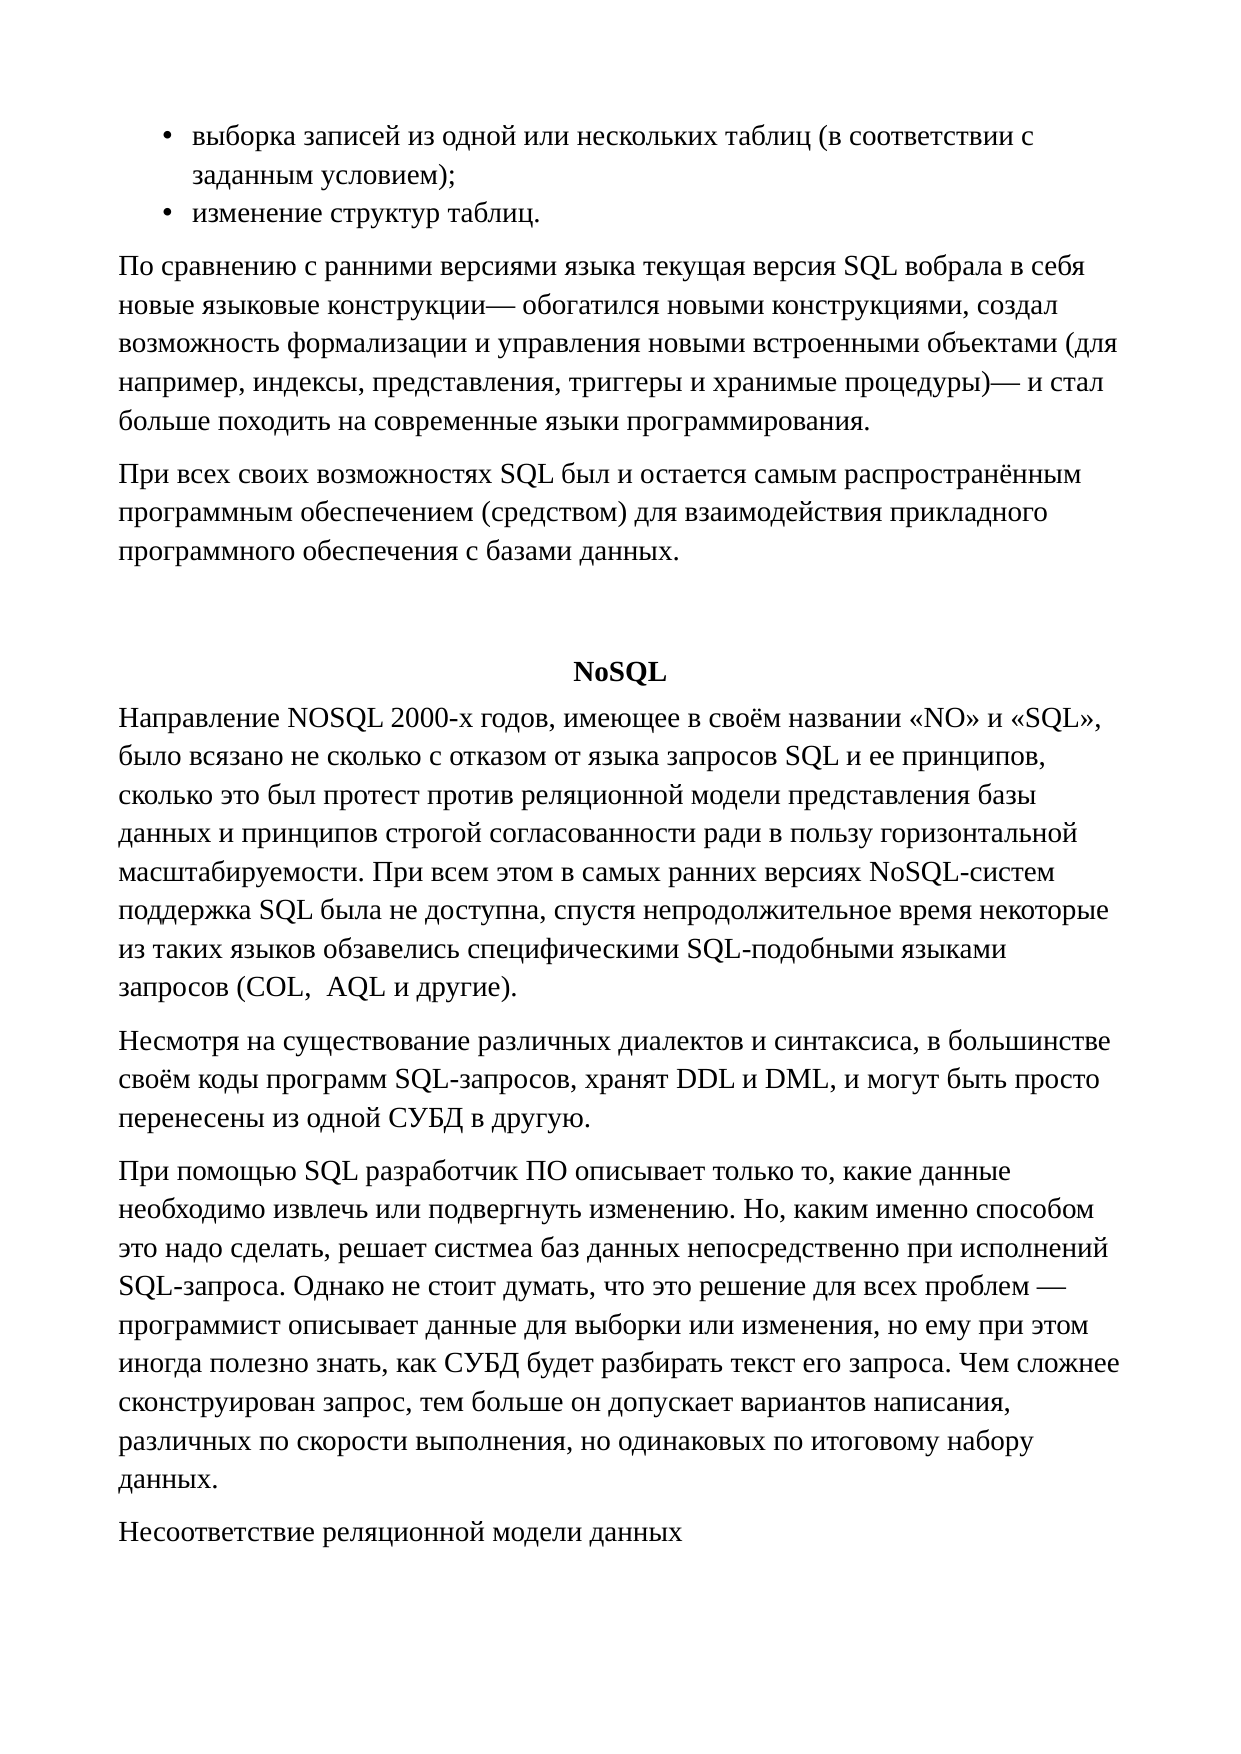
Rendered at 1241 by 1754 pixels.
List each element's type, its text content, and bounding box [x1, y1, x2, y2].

text Несмотря на существование различных диалектов и синтаксиса, в большинстве своём коды программ SQL-запросов, хранят DDL и DML, и могут быть просто перенесены из одной СУБД в другую. [118, 1023, 1122, 1133]
text Направление NOSQL 2000-х годов, имеющее в своём названии «NO» и «SQL», было всязано не сколько с отказом от языка запросов SQL и ее принципов, сколько это был протест против реляционной модели представления базы данных и принципов строгой согласованности ради в пользу горизонтальной масштабируемости. При всем этом в самых ранних версиях NoSQL-систем поддержка SQL была не доступна, спустя непродолжительное время некоторые из таких языков обзавелись специфическими SQL-подобными языками запросов (COL, AQL и другие). [118, 700, 1122, 1003]
list изменение структур таблиц. [162, 195, 1122, 229]
text По сравнению с ранними версиями языка текущая версия SQL вобрала в себя новые языковые конструкции— обогатился новыми конструкциями, создал возможность формализации и управления новыми встроенными объектами (для например, индексы, представления, триггеры и хранимые процедуры)— и стал больше походить на современные языки программирования. [118, 248, 1122, 436]
subtitle Несоответствие реляционной модели данных [118, 1514, 1122, 1548]
subtitle NoSQL [118, 654, 1122, 687]
list выборка записей из одной или нескольких таблиц (в соответствии с заданным условием); [162, 118, 1122, 190]
text При помощью SQL разработчик ПО описывает только то, какие данные необходимо извлечь или подвергнуть изменению. Но, каким именно способом это надо сделать, решает систмеа баз данных непосредственно при исполнений SQL-запроса. Однако не стоит думать, что это решение для всех проблем — программист описывает данные для выборки или изменения, но ему при этом иногда полезно знать, как СУБД будет разбирать текст его запроса. Чем сложнее сконструирован запрос, тем больше он допускает вариантов написания, различных по скорости выполнения, но одинаковых по итоговому набору данных. [118, 1153, 1122, 1495]
text При всех своих возможностях SQL был и остается самым распространённым программным обеспечением (средством) для взаимодействия прикладного программного обеспечения с базами данных. [118, 456, 1122, 566]
